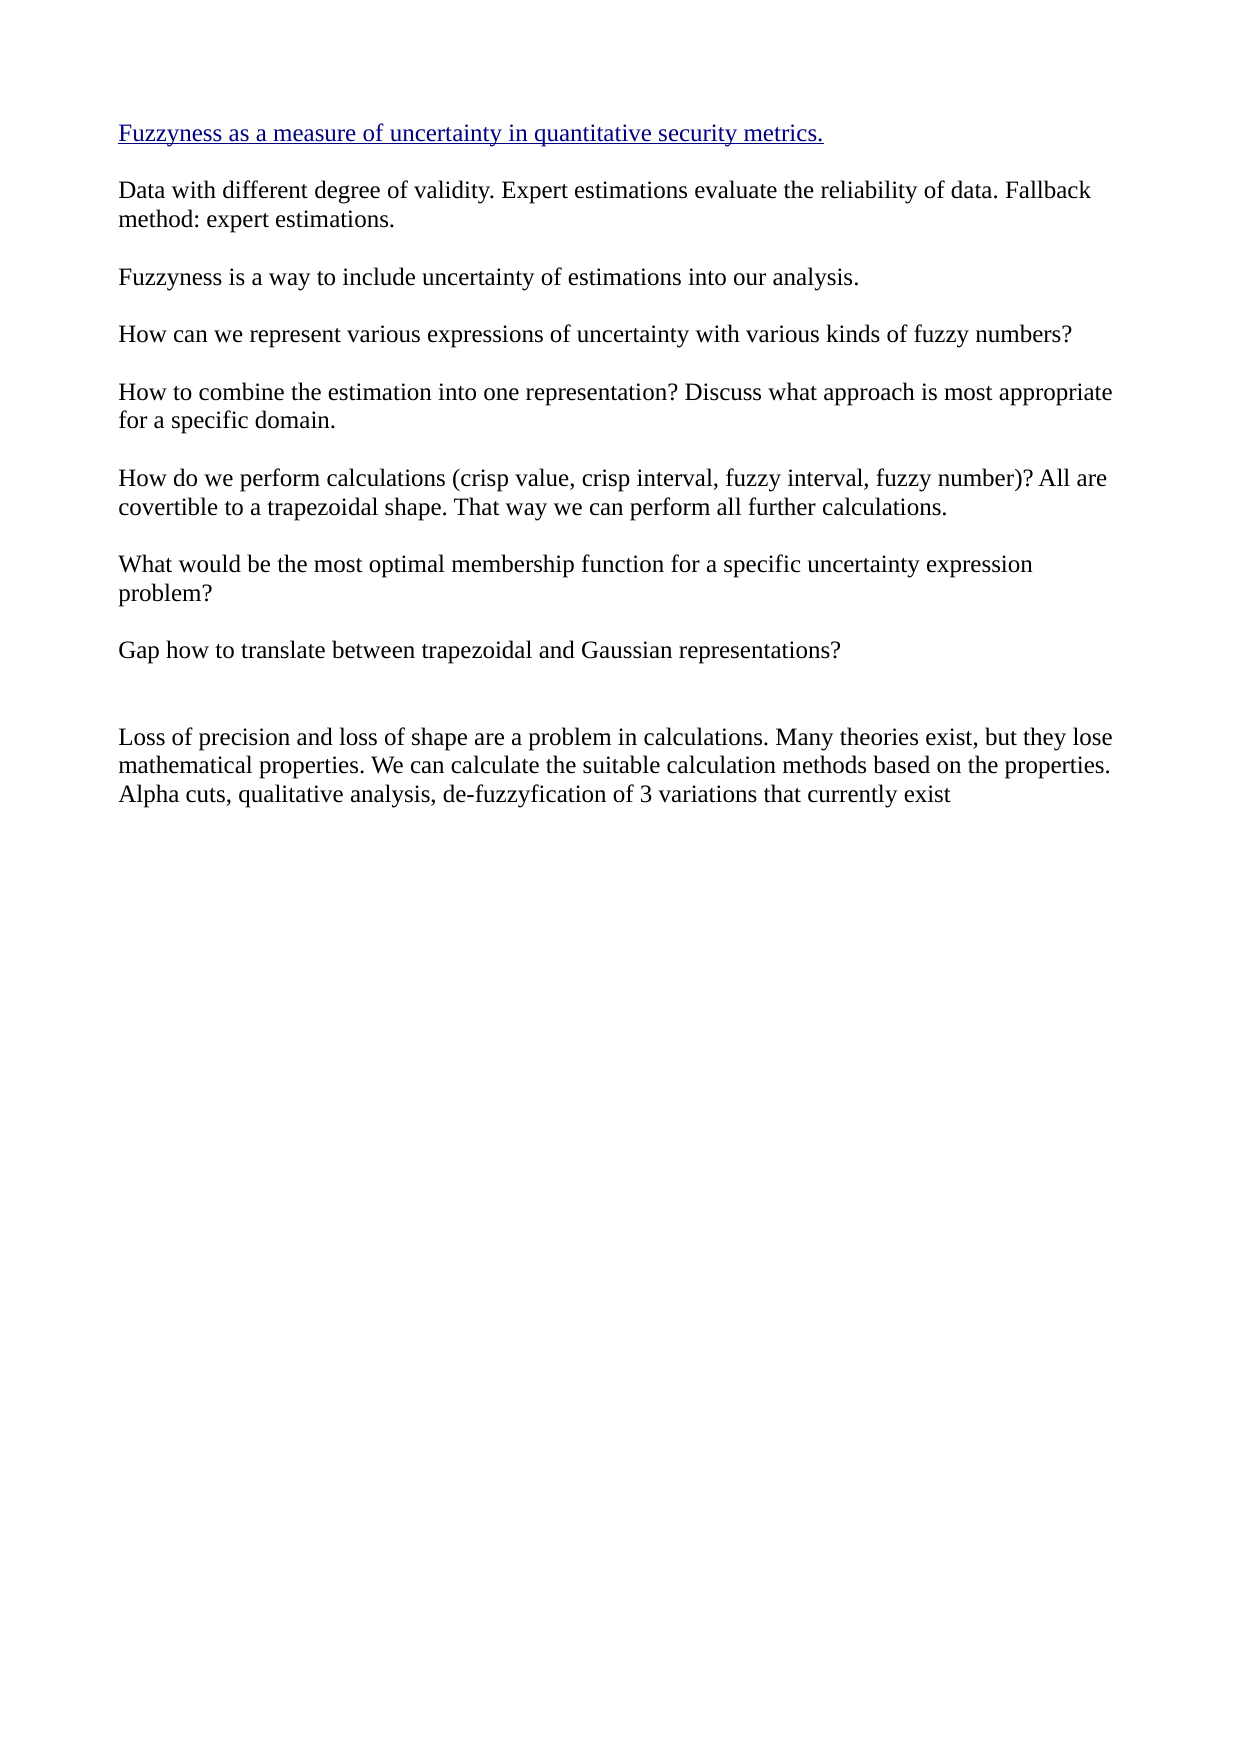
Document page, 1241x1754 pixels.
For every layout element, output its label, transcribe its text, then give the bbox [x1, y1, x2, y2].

text Loss of precision and loss of shape are a problem in calculations. Many theories exist, but they lose mathematical properties. We can calculate the suitable calculation methods based on the properties. [118, 722, 1122, 779]
text Gap how to translate between trapezoidal and Gaussian representations? [118, 636, 1122, 664]
text How can we represent various expressions of uncertainty with various kinds of fuzzy numbers? [118, 319, 1122, 348]
text What would be the most optimal membership function for a specific uncertainty expression problem? [118, 549, 1122, 607]
text How do we perform calculations (crisp value, crisp interval, fuzzy interval, fuzzy number)? All are covertible to a trapezoidal shape. That way we can perform all further calculations. [118, 463, 1122, 521]
text Fuzzyness is a way to include uncertainty of estimations into our analysis. [118, 262, 1122, 291]
text How to combine the estimation into one representation? Discuss what approach is most appropriate for a specific domain. [118, 377, 1122, 434]
text Alpha cuts, qualitative analysis, de-fuzzyfication of 3 variations that currently exist [118, 779, 1122, 808]
text Fuzzyness as a measure of uncertainty in quantitative security metrics. [118, 118, 1122, 147]
text Data with different degree of validity. Expert estimations evaluate the reliability of data. Fallback method: expert estimations. [118, 176, 1122, 233]
